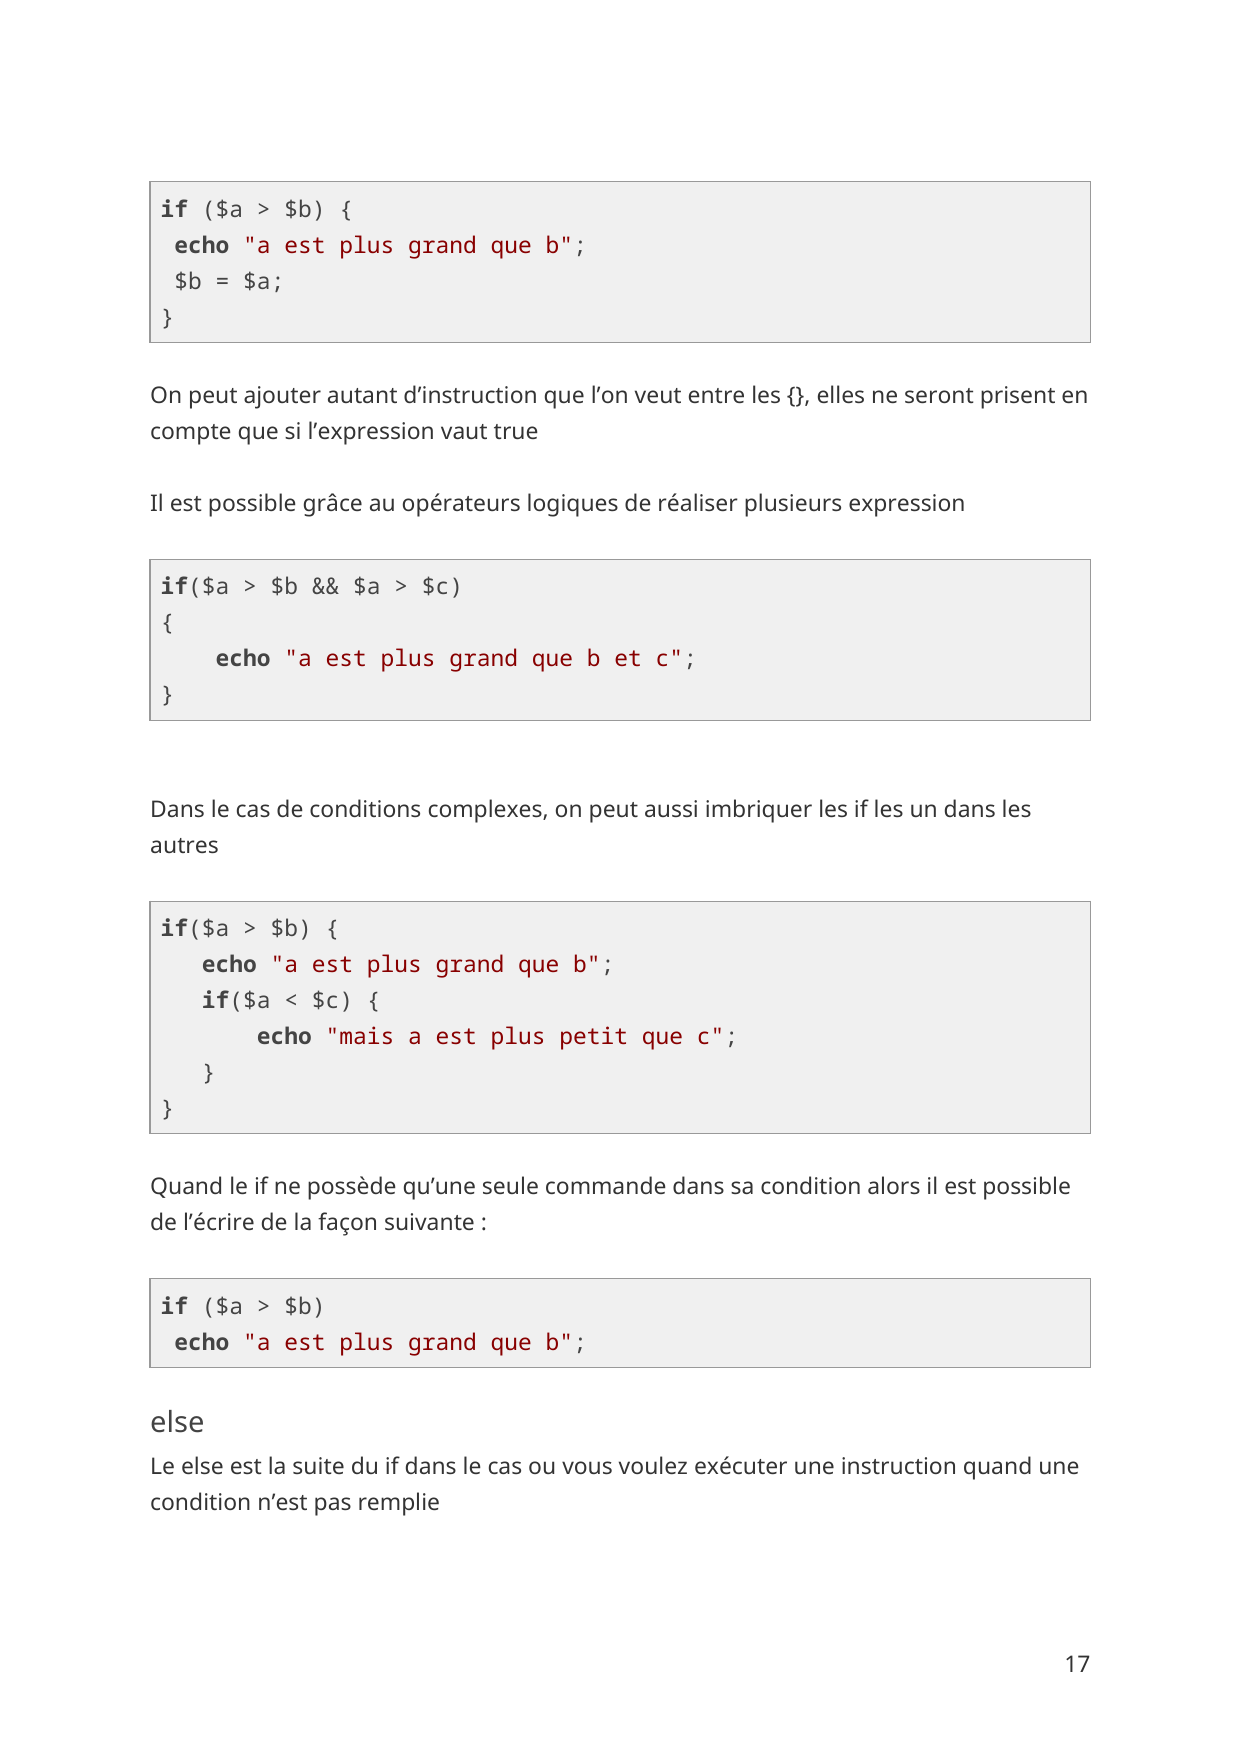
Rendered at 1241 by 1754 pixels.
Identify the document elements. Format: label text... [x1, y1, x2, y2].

table_header if($a > $b && $a > $c) { echo "a est plus grand que b et c"; } [151, 560, 1090, 720]
text Quand le if ne possède qu’une seule commande dans sa condition alors il est possible de l’écrire de la façon suivante : [150, 1170, 1090, 1237]
text On peut ajouter autant d’instruction que l’on veut entre les {}, elles ne seront prisent en compte que si l’expression vaut true [150, 379, 1090, 446]
table_header if ($a > $b) { echo "a est plus grand que b"; $b = $a; } [151, 182, 1090, 342]
table_header if($a > $b) { echo "a est plus grand que b"; if($a < $c) { echo "mais a est plus petit que c"; } } [151, 902, 1090, 1133]
text Il est possible grâce au opérateurs logiques de réaliser plusieurs expression [150, 487, 1090, 518]
text Dans le cas de conditions complexes, on peut aussi imbriquer les if les un dans les autres [150, 793, 1090, 860]
table_header if ($a > $b) echo "a est plus grand que b"; [151, 1279, 1090, 1367]
text Le else est la suite du if dans le cas ou vous voulez exécuter une instruction quand une condition n’est pas remplie [150, 1449, 1090, 1517]
subtitle else [150, 1402, 1090, 1441]
